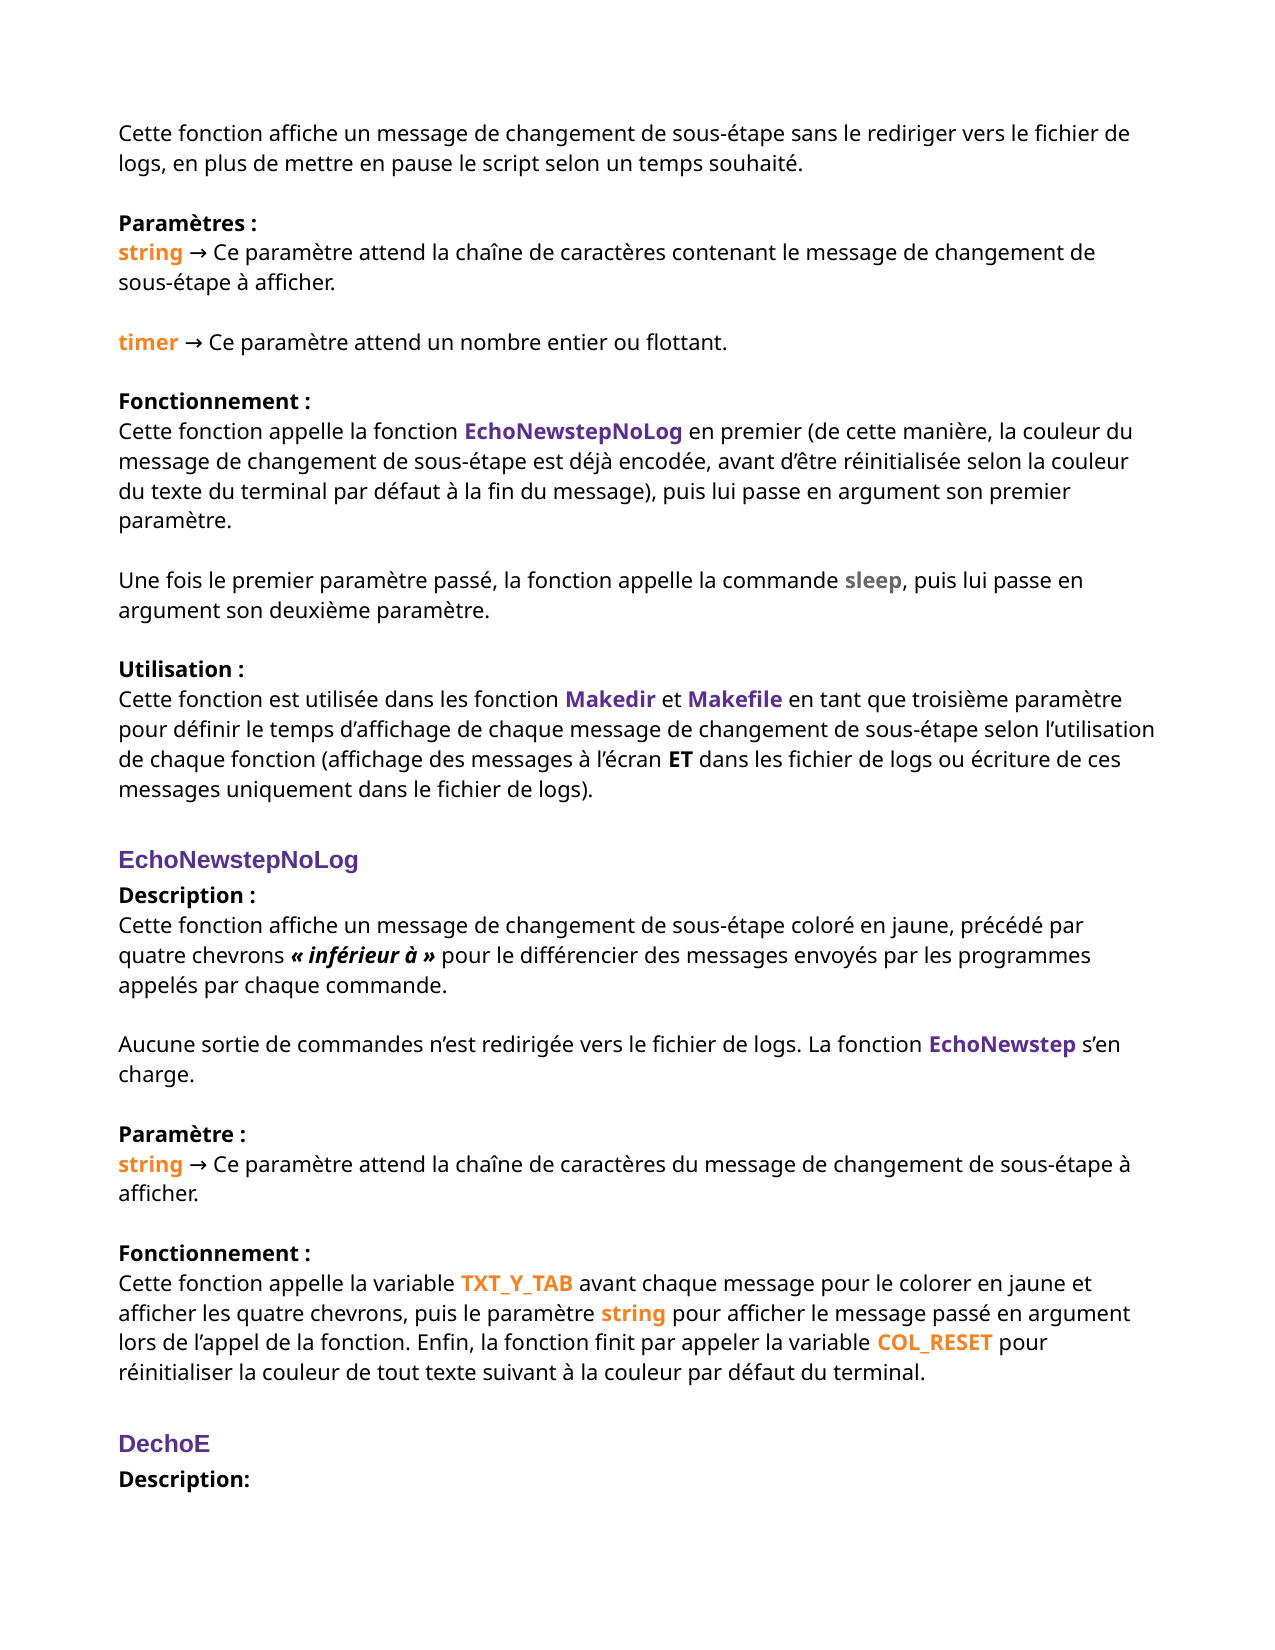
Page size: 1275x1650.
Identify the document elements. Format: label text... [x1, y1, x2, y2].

text Paramètre : [118, 1119, 1157, 1148]
subtitle EchoNewstepNoLog [118, 846, 1157, 874]
text Une fois le premier paramètre passé, la fonction appelle la commande sleep, puis lui passe en argument son deuxième paramètre. [118, 565, 1157, 624]
text string → Ce paramètre attend la chaîne de caractères du message de changement de sous-étape à afficher. [118, 1148, 1157, 1208]
text Cette fonction affiche un message de changement de sous-étape sans le rediriger vers le fichier de logs, en plus de mettre en pause le script selon un temps souhaité. [118, 118, 1157, 178]
text Description: [118, 1464, 1157, 1494]
text string → Ce paramètre attend la chaîne de caractères contenant le message de changement de sous-étape à afficher. [118, 237, 1157, 297]
text Cette fonction appelle la variable TXT_Y_TAB avant chaque message pour le colorer en jaune et afficher les quatre chevrons, puis le paramètre string pour afficher le message passé en argument lors de l’appel de la fonction. Enfin, la fonction finit par appeler la variable COL_RESET pour réinitialiser la couleur de tout texte suivant à la couleur par défaut du terminal. [118, 1268, 1157, 1387]
subtitle DechoE [118, 1429, 1157, 1458]
text Fonctionnement : [118, 1238, 1157, 1268]
text Fonctionnement : [118, 386, 1157, 416]
text Aucune sortie de commandes n’est redirigée vers le fichier de logs. La fonction EchoNewstep s’en charge. [118, 1029, 1157, 1089]
text Cette fonction affiche un message de changement de sous-étape coloré en jaune, précédé par quatre chevrons « inférieur à » pour le différencier des messages envoyés par les programmes appelés par chaque commande. [118, 910, 1157, 999]
text Utilisation : [118, 654, 1157, 684]
text Cette fonction appelle la fonction EchoNewstepNoLog en premier (de cette manière, la couleur du message de changement de sous-étape est déjà encodée, avant d’être réinitialisée selon la couleur du texte du terminal par défaut à la fin du message), puis lui passe en argument son premier paramètre. [118, 416, 1157, 535]
text timer → Ce paramètre attend un nombre entier ou flottant. [118, 327, 1157, 356]
text Paramètres : [118, 207, 1157, 237]
text Description : [118, 880, 1157, 910]
text Cette fonction est utilisée dans les fonction Makedir et Makefile en tant que troisième paramètre pour définir le temps d’affichage de chaque message de changement de sous-étape selon l’utilisation de chaque fonction (affichage des messages à l’écran ET dans les fichier de logs ou écriture de ces messages uniquement dans le fichier de logs). [118, 684, 1157, 803]
